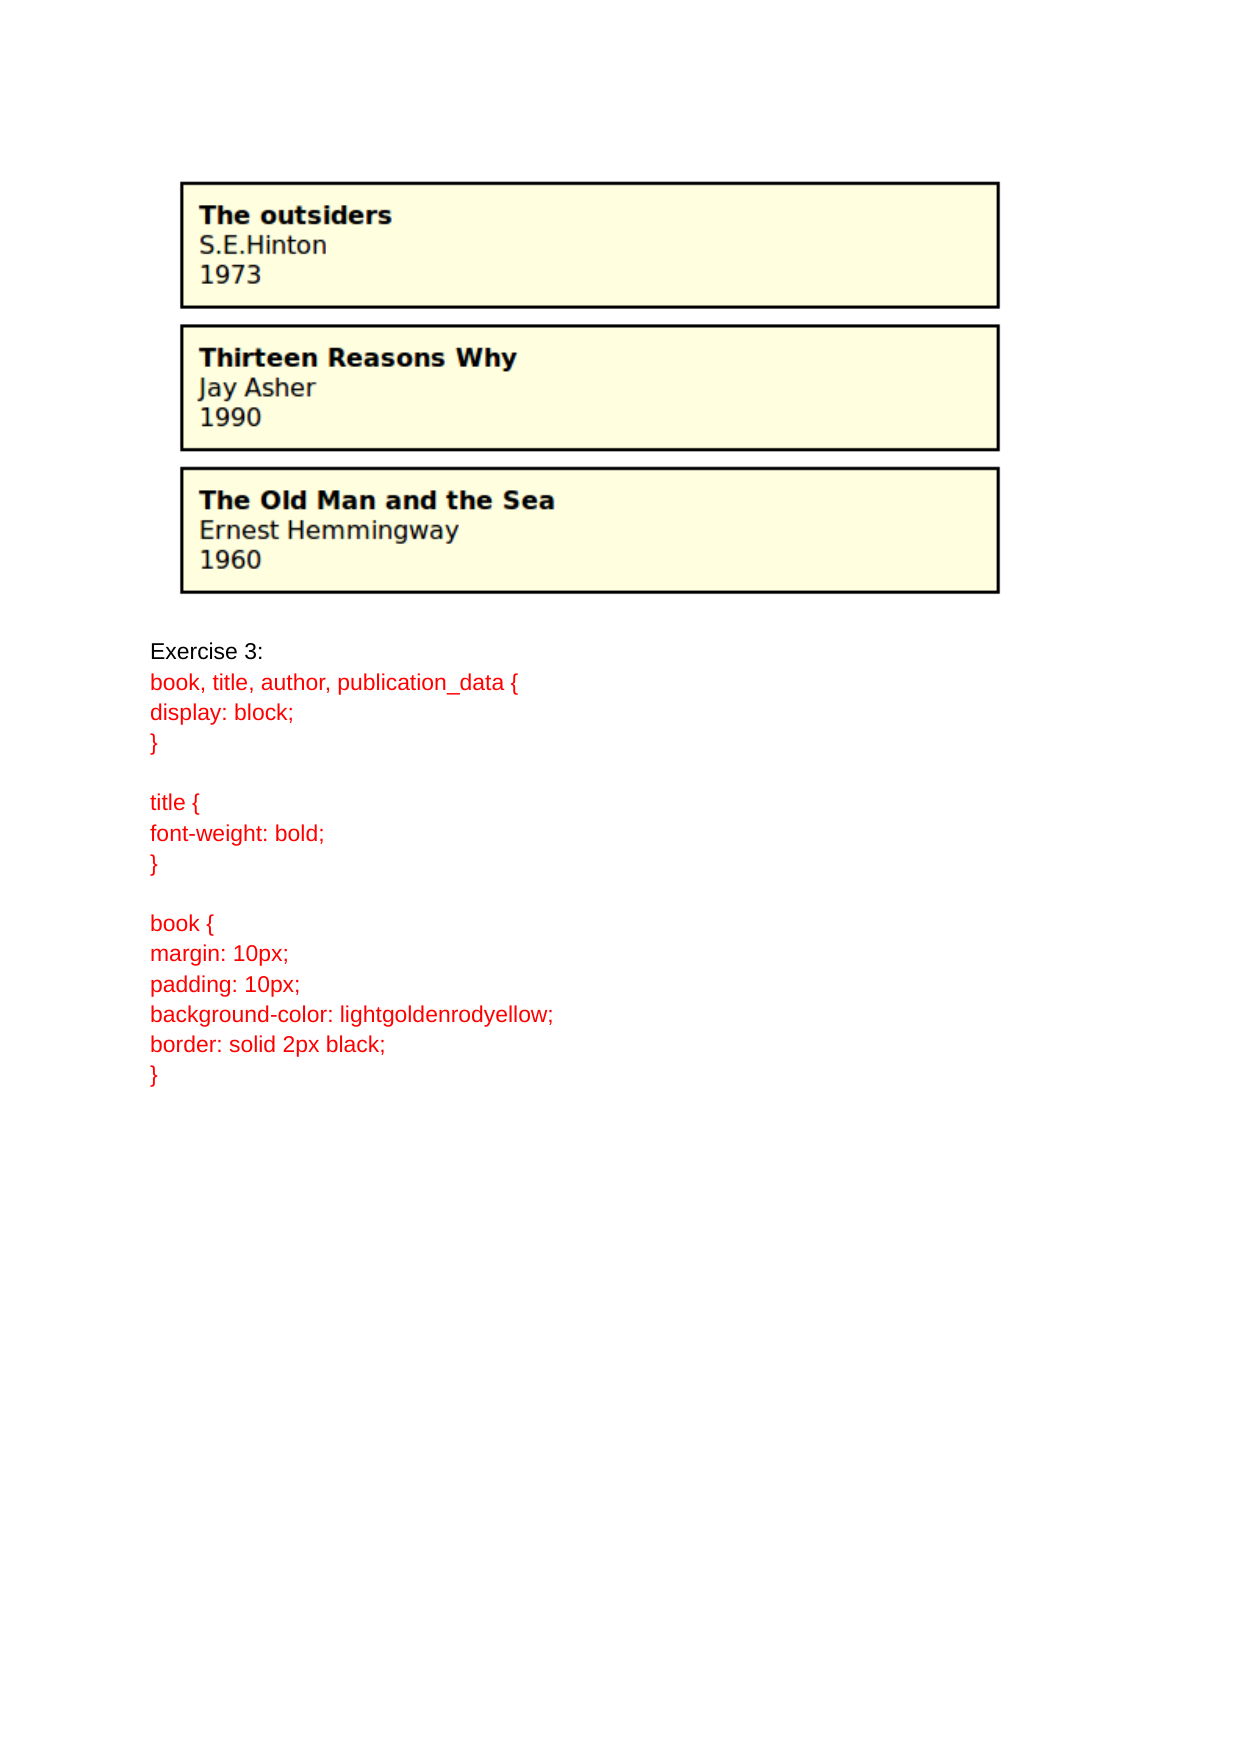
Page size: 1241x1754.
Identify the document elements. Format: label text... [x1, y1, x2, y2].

text } [150, 1061, 1090, 1087]
text } [150, 729, 1090, 755]
text book { [150, 910, 1090, 936]
text background-color: lightgoldenrodyellow; [150, 1001, 1090, 1027]
text display: block; [150, 699, 1090, 725]
text font-weight: bold; [150, 819, 1090, 846]
text Exercise 3: [150, 638, 1090, 664]
text } [150, 850, 1090, 876]
text border: solid 2px black; [150, 1031, 1090, 1057]
text title { [150, 789, 1090, 816]
text padding: 10px; [150, 971, 1090, 997]
picture [168, 168, 1022, 616]
text margin: 10px; [150, 940, 1090, 967]
text book, title, author, publication_data { [150, 668, 1090, 695]
